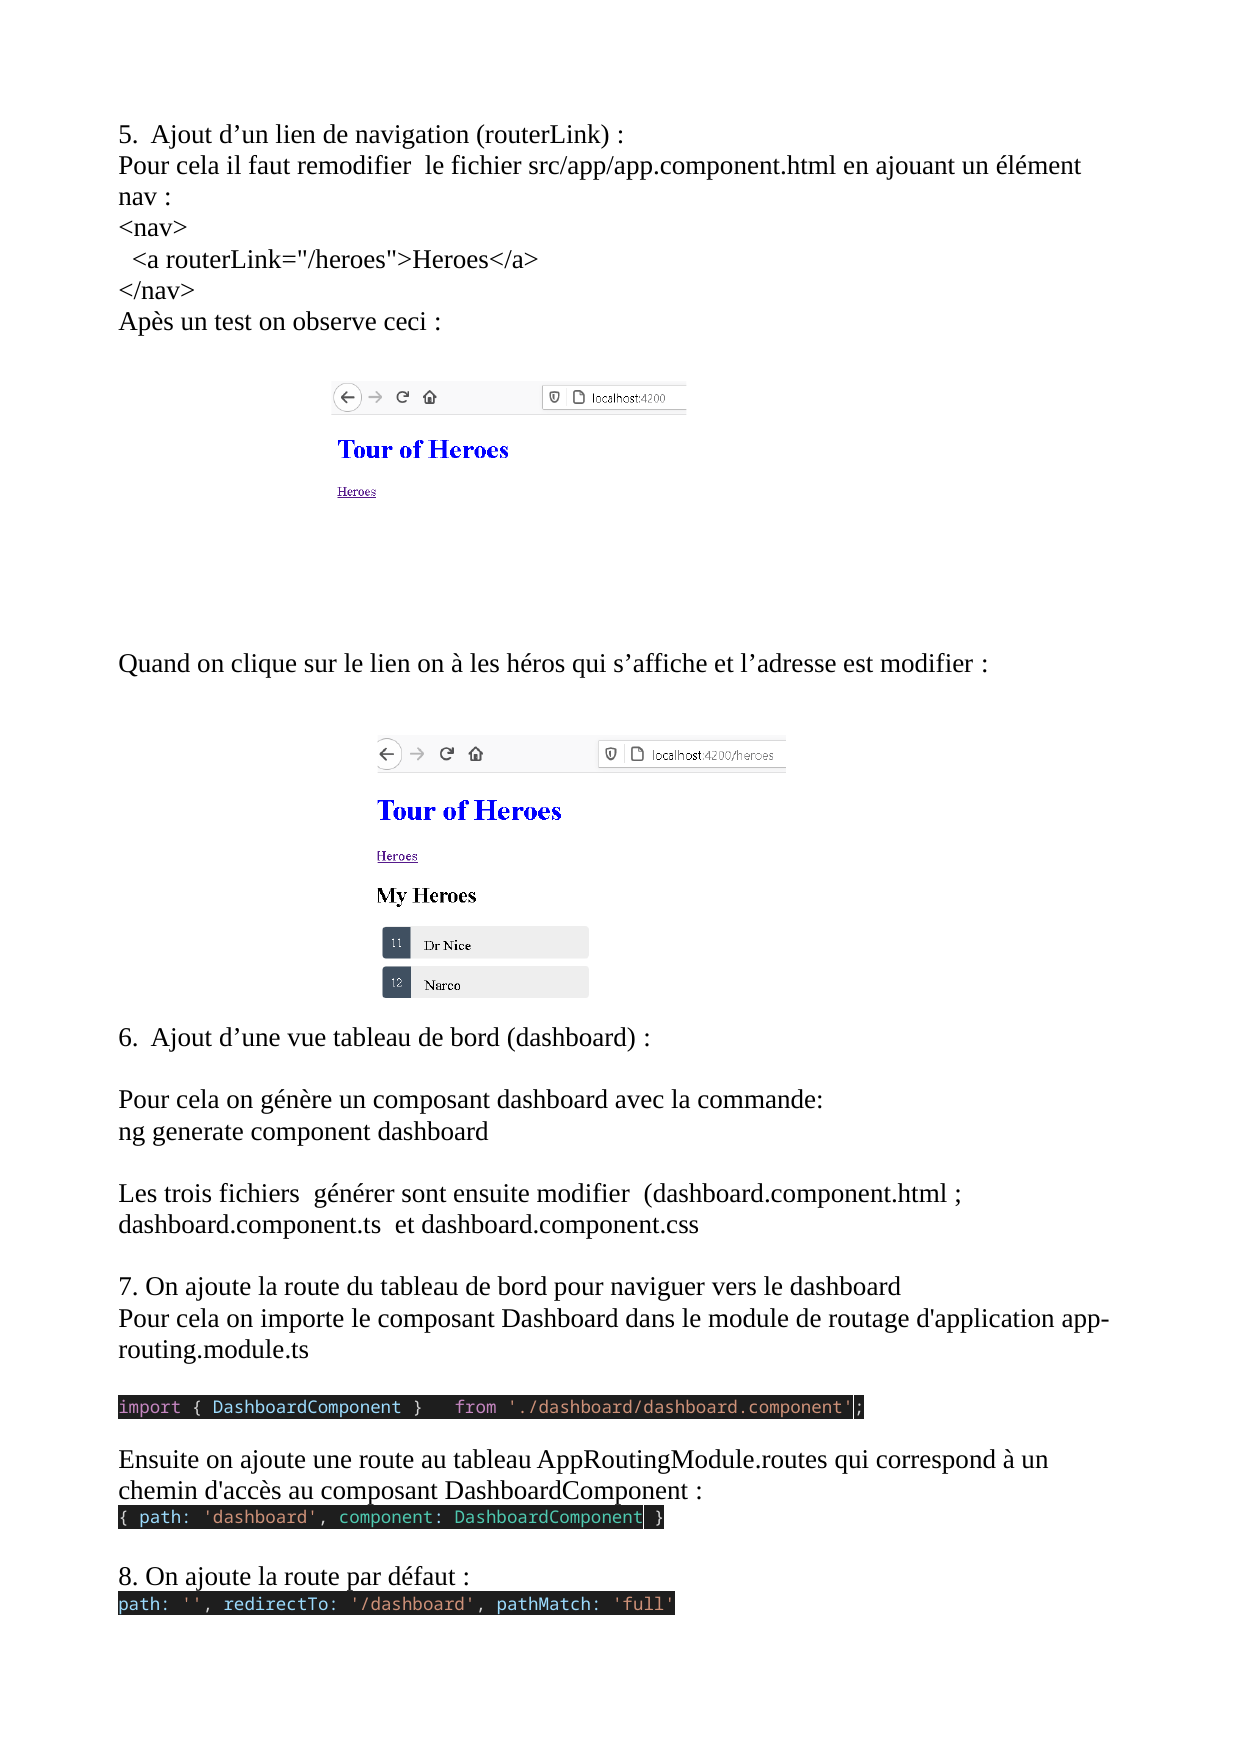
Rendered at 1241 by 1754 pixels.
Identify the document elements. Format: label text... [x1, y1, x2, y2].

text 6. Ajout d’une vue tableau de bord (dashboard) : [118, 1021, 1122, 1052]
text import { DashboardComponent } from './dashboard/dashboard.component'; [118, 1395, 1122, 1419]
text Les trois fichiers générer sont ensuite modifier (dashboard.component.html ; dashboard.component.ts et dashboard.component.css [118, 1177, 1122, 1239]
picture [331, 381, 687, 616]
text 7. On ajoute la route du tableau de bord pour naviguer vers le dashboard [118, 1271, 1122, 1302]
picture [377, 735, 786, 1003]
text ng generate component dashboard [118, 1115, 1122, 1146]
text Apès un test on observe ceci : [118, 305, 1122, 336]
text Quand on clique sur le lien on à les héros qui s’affiche et l’adresse est modifier : [118, 648, 1122, 679]
text path: '', redirectTo: '/dashboard', pathMatch: 'full' [118, 1591, 1122, 1615]
text Pour cela on génère un composant dashboard avec la commande: [118, 1084, 1122, 1115]
text <a routerLink="/heroes">Heroes</a> [118, 243, 1122, 274]
text Pour cela on importe le composant Dashboard dans le module de routage d'application app-routing.module.ts [118, 1302, 1122, 1364]
text </nav> [118, 274, 1122, 305]
text Ensuite on ajoute une route au tableau AppRoutingModule.routes qui correspond à un chemin d'accès au composant DashboardComponent : [118, 1443, 1122, 1505]
text { path: 'dashboard', component: DashboardComponent } [118, 1505, 1122, 1529]
text <nav> [118, 212, 1122, 243]
text 5. Ajout d’un lien de navigation (routerLink) : [118, 118, 1122, 149]
text Pour cela il faut remodifier le fichier src/app/app.component.html en ajouant un élément nav : [118, 149, 1122, 212]
text 8. On ajoute la route par défaut : [118, 1560, 1122, 1591]
